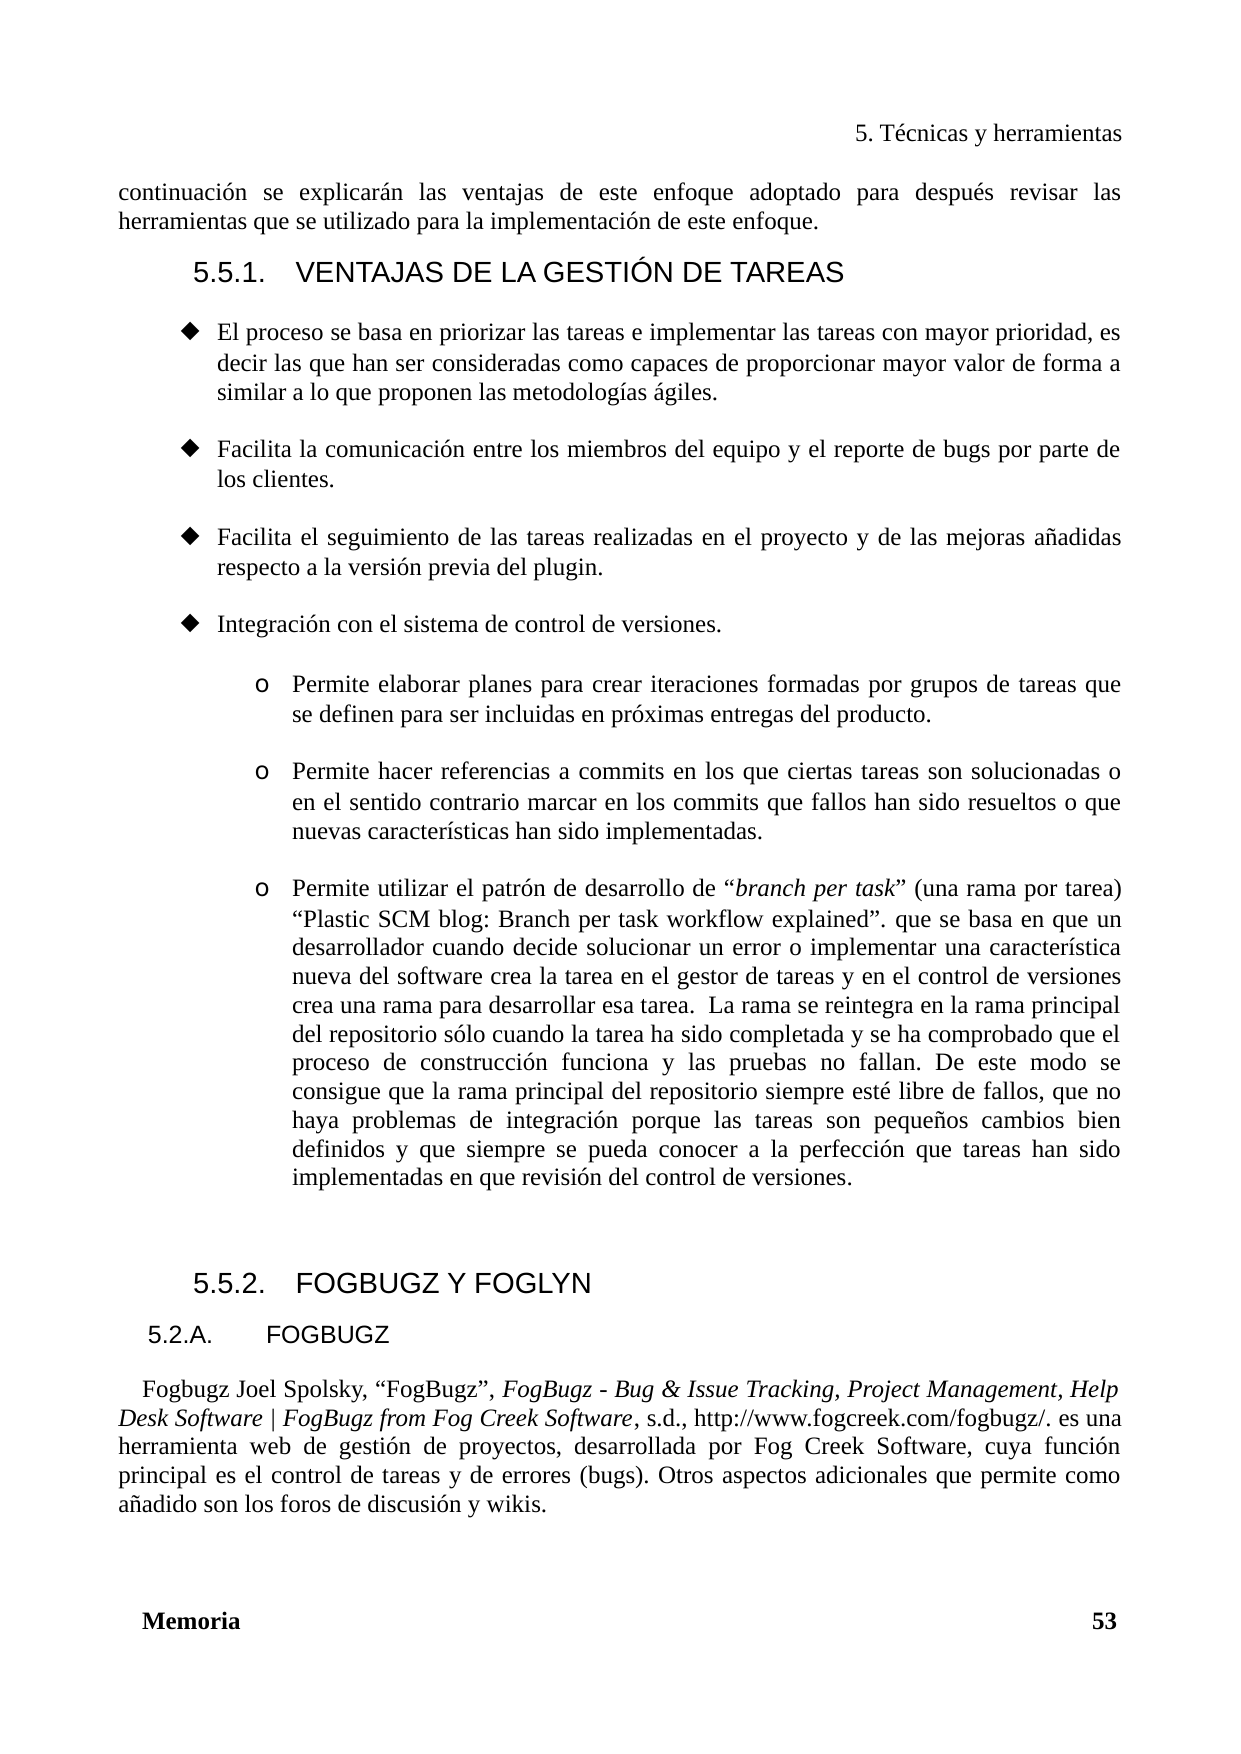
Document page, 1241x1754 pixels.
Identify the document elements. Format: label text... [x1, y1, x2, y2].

text Fogbugz Joel Spolsky, “FogBugz”, FogBugz - Bug & Issue Tracking, Project Management, Help Desk Software | FogBugz from Fog Creek Software, s.d., http://www.fogcreek.com/fogbugz/. es una herramienta web de gestión de proyectos, desarrollada por Fog Creek Software, cuya función principal es el control de tareas y de errores (bugs). Otros aspectos adicionales que permite como añadido son los foros de discusión y wikis. [118, 1374, 1122, 1518]
subtitle Ventajas de la gestión de tareas [266, 255, 1122, 289]
subtitle FogBugz [148, 1320, 1122, 1349]
list Integración con el sistema de control de versiones. [179, 606, 1122, 640]
list Permite utilizar el patrón de desarrollo de “branch per task” (una rama por tarea) “Plastic SCM blog: Branch per task workflow explained”. que se basa en que un desarrollador cuando decide solucionar un error o implementar una característica nueva del software crea la tarea en el gestor de tareas y en el control de versiones crea una rama para desarrollar esa tarea. La rama se reintegra en la rama principal del repositorio sólo cuando la tarea ha sido completada y se ha comprobado que el proceso de construcción funciona y las pruebas no fallan. De este modo se consigue que la rama principal del repositorio siempre esté libre de fallos, que no haya problemas de integración porque las tareas son pequeños cambios bien definidos y que siempre se pueda conocer a la perfección que tareas han sido implementadas en que revisión del control de versiones. [254, 869, 1122, 1191]
list Permite hacer referencias a commits en los que ciertas tareas son solucionadas o en el sentido contrario marcar en los commits que fallos han sido resueltos o que nuevas características han sido implementadas. [254, 753, 1122, 844]
list Permite elaborar planes para crear iteraciones formadas por grupos de tareas que se definen para ser incluidas en próximas entregas del producto. [254, 665, 1122, 728]
list El proceso se basa en priorizar las tareas e implementar las tareas con mayor prioridad, es decir las que han ser consideradas como capaces de proporcionar mayor valor de forma a similar a lo que proponen las metodologías ágiles. [179, 314, 1122, 406]
text continuación se explicarán las ventajas de este enfoque adoptado para después revisar las herramientas que se utilizado para la implementación de este enfoque. [118, 177, 1122, 234]
list Facilita la comunicación entre los miembros del equipo y el reporte de bugs por parte de los clientes. [179, 431, 1122, 493]
list Facilita el seguimiento de las tareas realizadas en el proyecto y de las mejoras añadidas respecto a la versión previa del plugin. [179, 518, 1122, 581]
subtitle Fogbugz y Foglyn [266, 1266, 1122, 1299]
